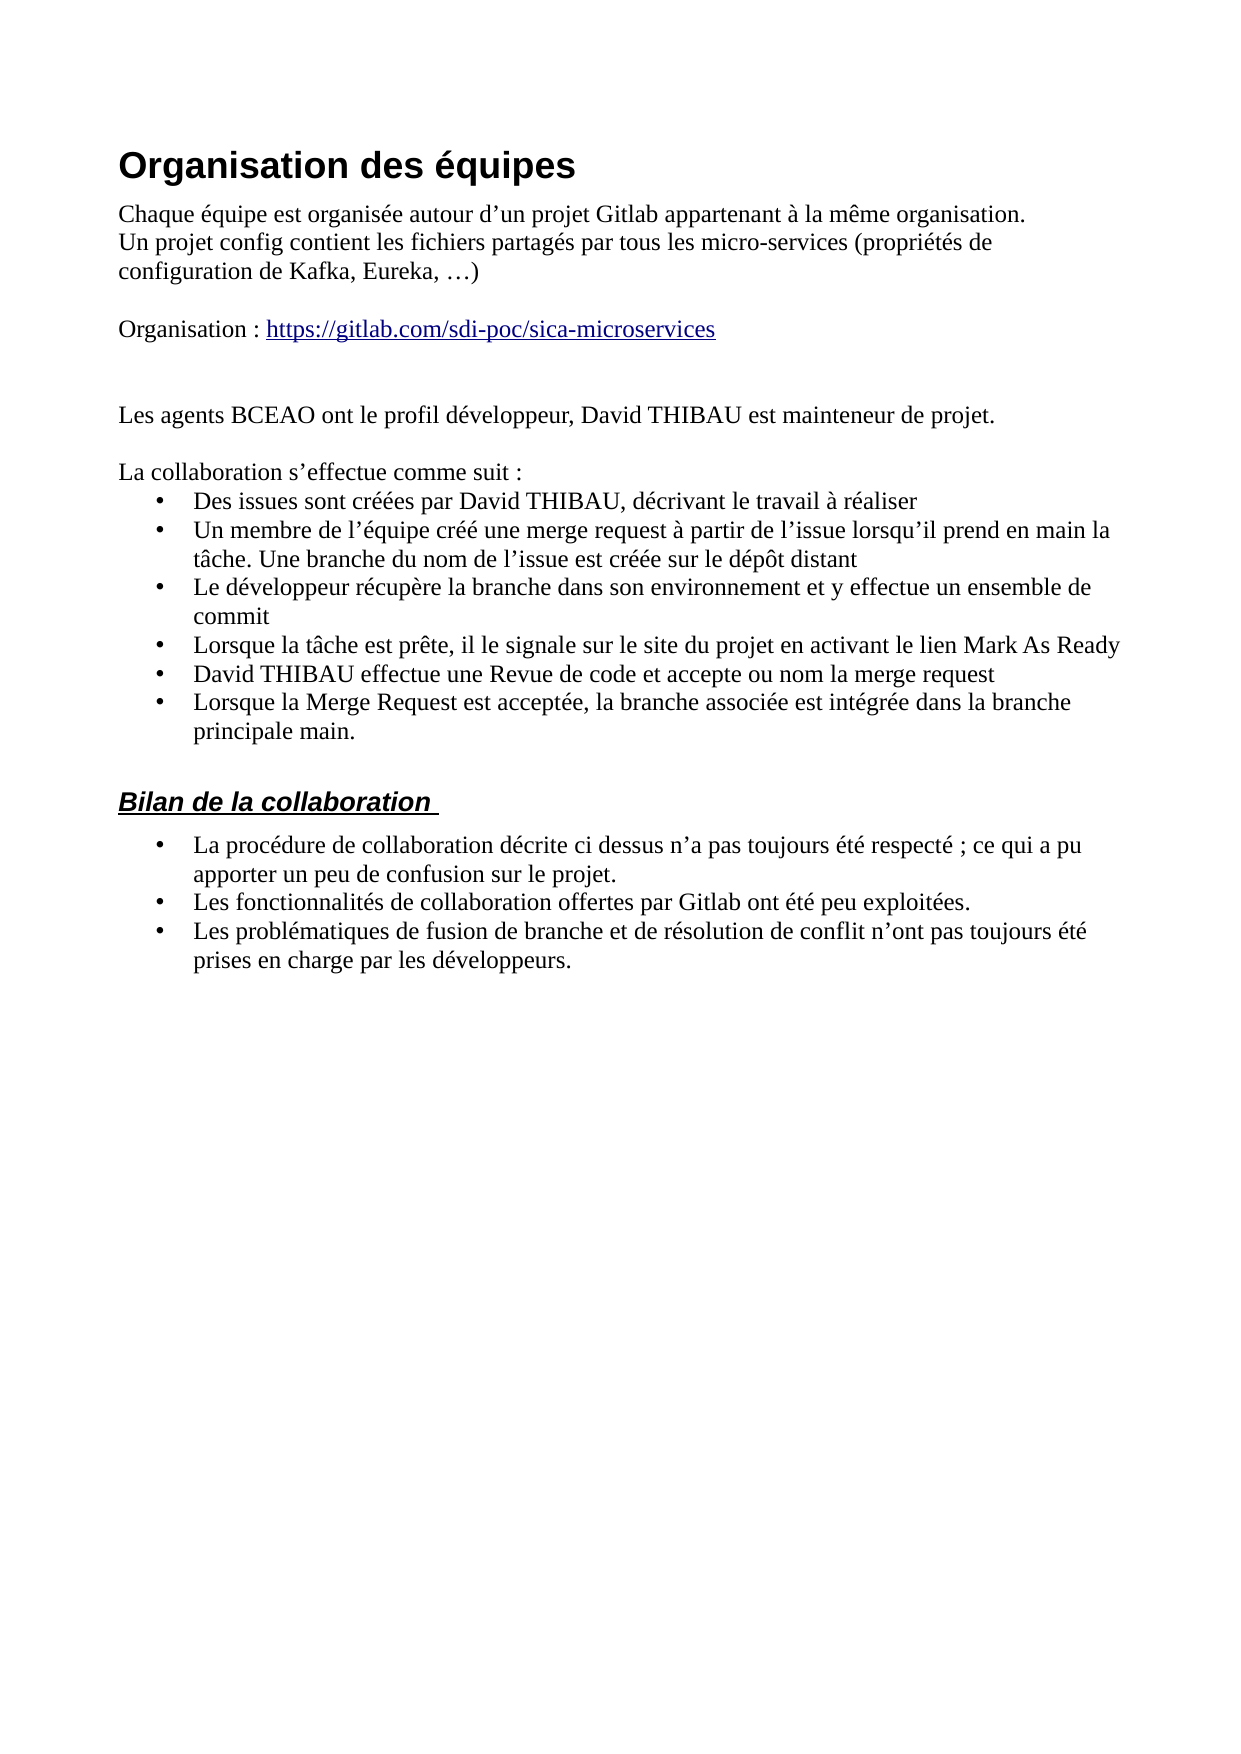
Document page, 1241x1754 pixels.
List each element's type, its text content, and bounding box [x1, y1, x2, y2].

list Un membre de l’équipe créé une merge request à partir de l’issue lorsqu’il prend en main la tâche. Une branche du nom de l’issue est créée sur le dépôt distant [156, 515, 1122, 572]
text Organisation : https://gitlab.com/sdi-poc/sica-microservices [118, 314, 1122, 342]
list Le développeur récupère la branche dans son environnement et y effectue un ensemble de commit [156, 572, 1122, 630]
text Les agents BCEAO ont le profil développeur, David THIBAU est mainteneur de projet. [118, 400, 1122, 429]
subtitle Bilan de la collaboration [118, 786, 1122, 817]
subtitle Organisation des équipes [118, 143, 1122, 186]
list Des issues sont créées par David THIBAU, décrivant le travail à réaliser [156, 486, 1122, 515]
text La collaboration s’effectue comme suit : [118, 457, 1122, 486]
list David THIBAU effectue une Revue de code et accepte ou nom la merge request [156, 659, 1122, 687]
list Lorsque la Merge Request est acceptée, la branche associée est intégrée dans la branche principale main. [156, 687, 1122, 745]
list Les fonctionnalités de collaboration offertes par Gitlab ont été peu exploitées. [156, 887, 1122, 916]
text Un projet config contient les fichiers partagés par tous les micro-services (propriétés de configuration de Kafka, Eureka, …) [118, 227, 1122, 285]
text Chaque équipe est organisée autour d’un projet Gitlab appartenant à la même organisation. [118, 199, 1122, 227]
list Lorsque la tâche est prête, il le signale sur le site du projet en activant le lien Mark As Ready [156, 630, 1122, 659]
list Les problématiques de fusion de branche et de résolution de conflit n’ont pas toujours été prises en charge par les développeurs. [156, 916, 1122, 974]
list La procédure de collaboration décrite ci dessus n’a pas toujours été respecté ; ce qui a pu apporter un peu de confusion sur le projet. [156, 830, 1122, 887]
